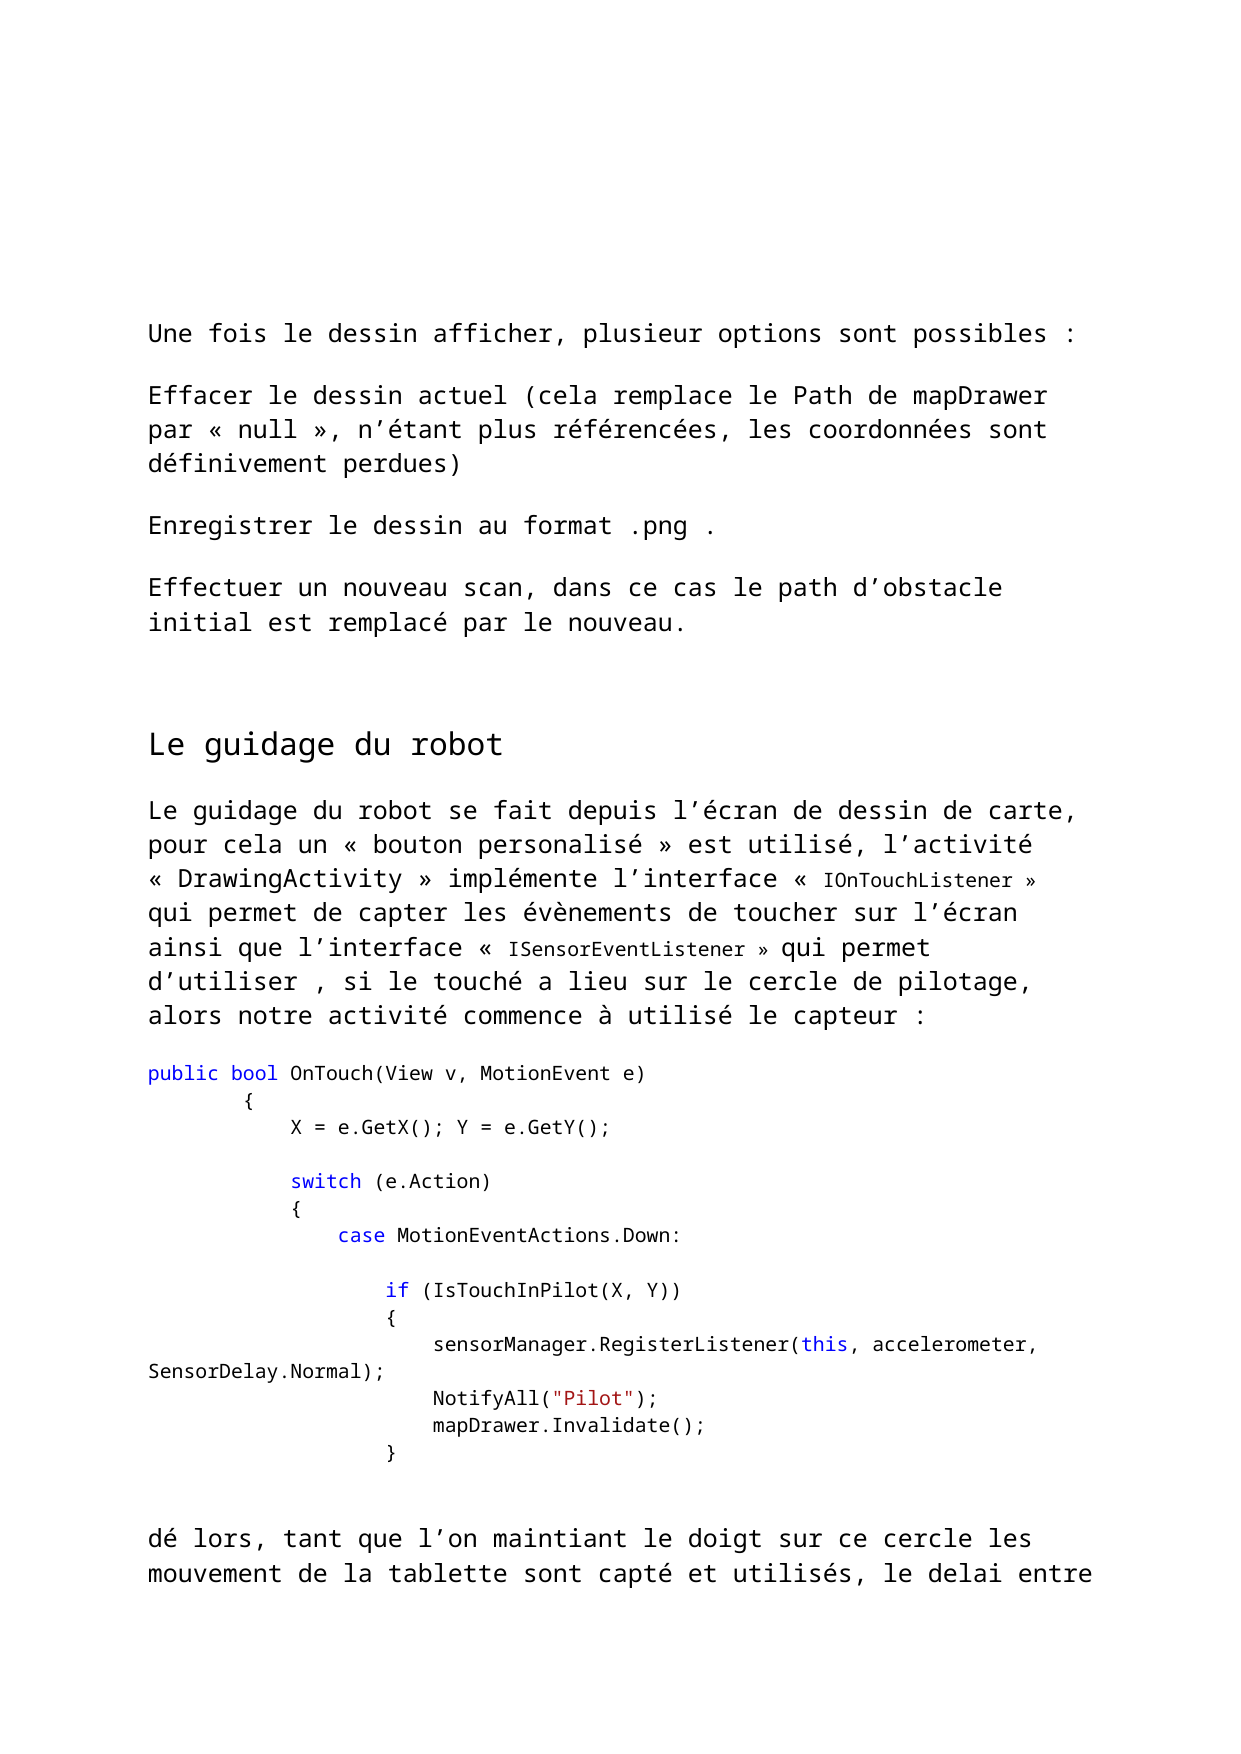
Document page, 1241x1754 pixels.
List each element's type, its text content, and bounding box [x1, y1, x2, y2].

text } [148, 1438, 1093, 1465]
text NotifyAll("Pilot"); [148, 1384, 1093, 1411]
text { [148, 1303, 1093, 1330]
text public bool OnTouch(View v, MotionEvent e) [148, 1059, 1093, 1086]
text switch (e.Action) [148, 1167, 1093, 1194]
text Effacer le dessin actuel (cela remplace le Path de mapDrawer par « null », n’étant plus référencées, les coordonnées sont définivement perdues) [148, 378, 1093, 480]
text Le guidage du robot [148, 722, 1093, 765]
text Le guidage du robot se fait depuis l’écran de dessin de carte, pour cela un « bouton personalisé » est utilisé, l’activité « DrawingActivity » implémente l’interface « IOnTouchListener » qui permet de capter les évènements de toucher sur l’écran ainsi que l’interface « ISensorEventListener » qui permet d’utiliser , si le touché a lieu sur le cercle de pilotage, alors notre activité commence à utilisé le capteur : [148, 793, 1093, 1031]
text mapDrawer.Invalidate(); [148, 1411, 1093, 1438]
text if (IsTouchInPilot(X, Y)) [148, 1276, 1093, 1303]
text Effectuer un nouveau scan, dans ce cas le path d’obstacle initial est remplacé par le nouveau. [148, 570, 1093, 638]
text { [148, 1086, 1093, 1113]
text sensorManager.RegisterListener(this, accelerometer, SensorDelay.Normal); [148, 1330, 1093, 1384]
text X = e.GetX(); Y = e.GetY(); [148, 1113, 1093, 1140]
text case MotionEventActions.Down: [148, 1221, 1093, 1248]
text Enregistrer le dessin au format .png . [148, 508, 1093, 542]
text { [148, 1194, 1093, 1221]
text Une fois le dessin afficher, plusieur options sont possibles : [148, 316, 1093, 350]
text dé lors, tant que l’on maintiant le doigt sur ce cercle les mouvement de la tablette sont capté et utilisés, le delai entre [148, 1521, 1093, 1589]
